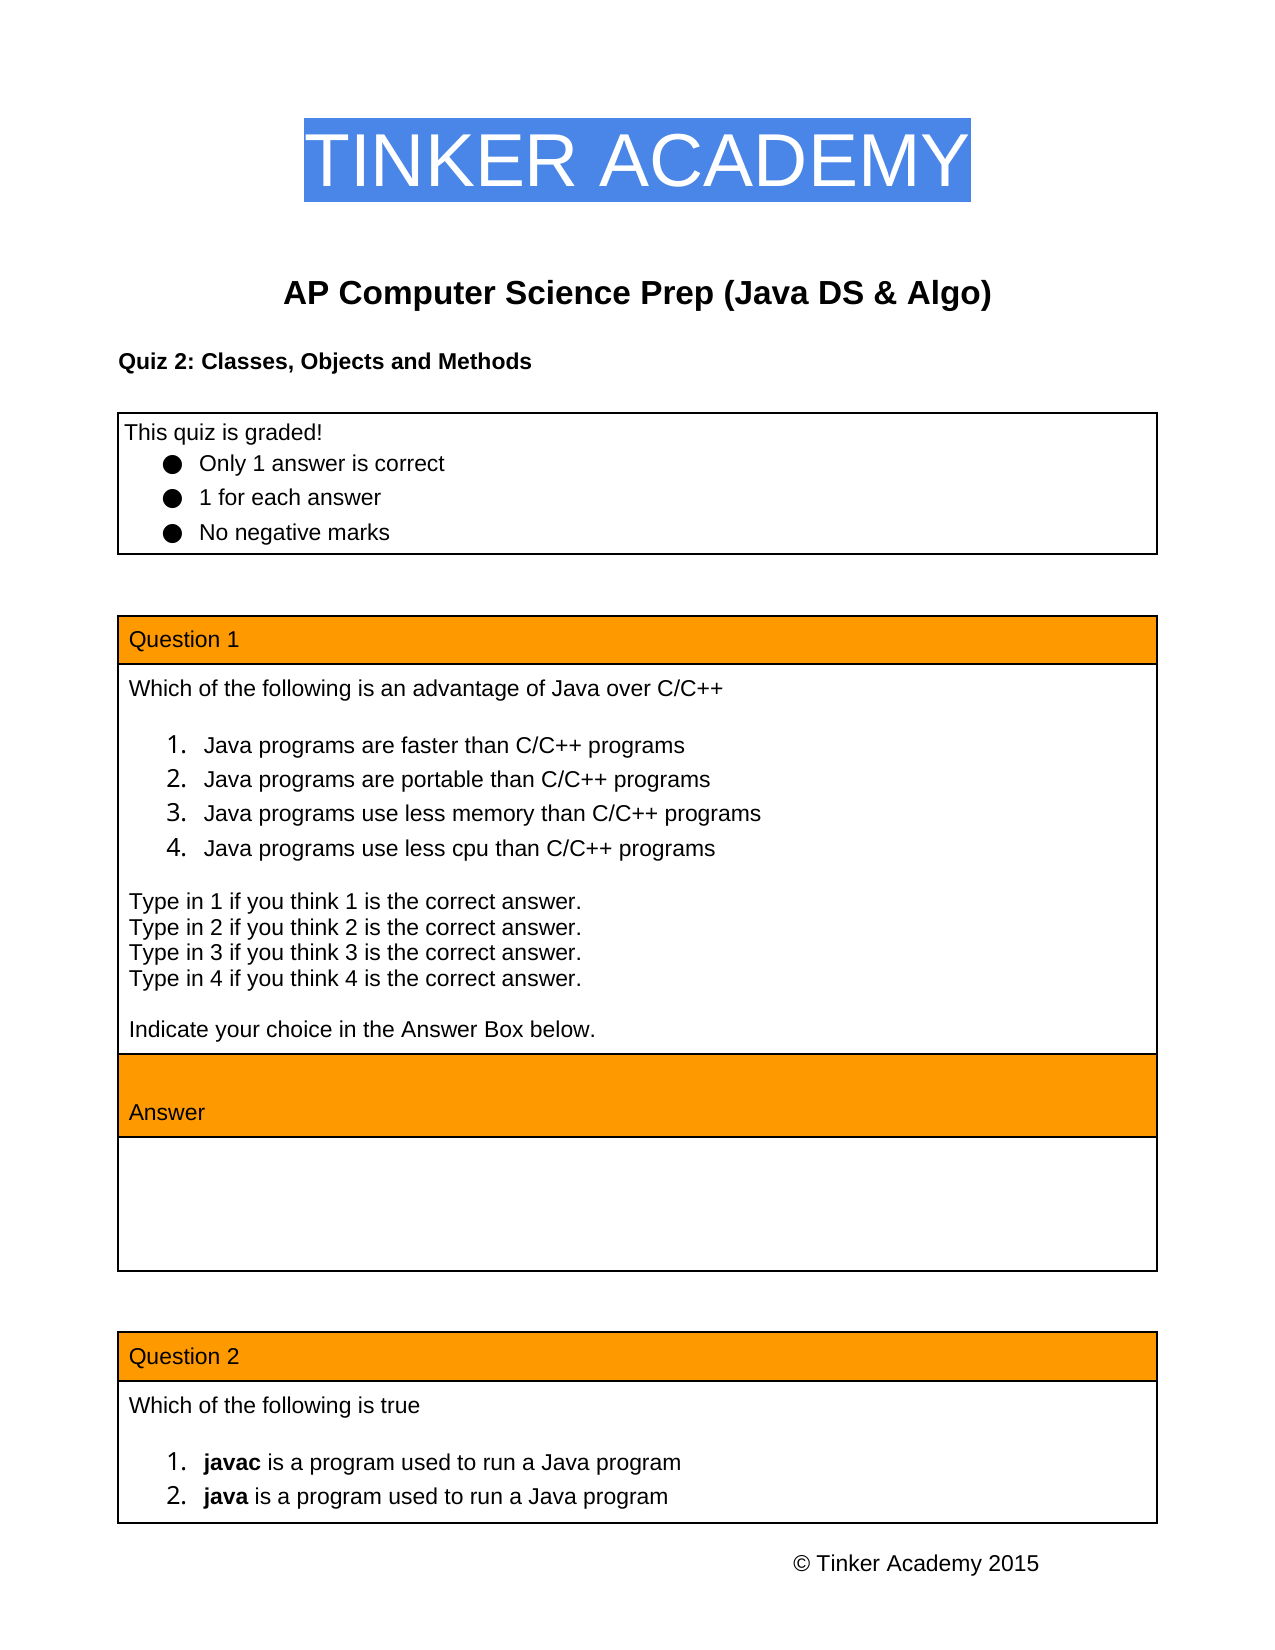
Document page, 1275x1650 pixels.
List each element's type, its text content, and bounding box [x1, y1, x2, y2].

table_header Question 2 [119, 1333, 1156, 1380]
table_cell Answer [119, 1055, 1156, 1136]
table_cell [119, 1138, 1156, 1269]
table_header This quiz is graded! Only 1 answer is correct 1 for each answer No negative marks [119, 414, 1156, 553]
text TINKER ACADEMY [118, 118, 1157, 202]
table_header Question 1 [119, 617, 1156, 663]
text AP Computer Science Prep (Java DS & Algo) [118, 274, 1157, 311]
table_cell Which of the following is an advantage of Java over C/C++ Java programs are faster than C/C++ programs Java programs are portable than C/C++ programs Java programs use less memory than C/C++ programs Java programs use less cpu than C/C++ programs Type in 1 if you think 1 is the correct answer. Type in 2 if you think 2 is the correct answer. Type in 3 if you think 3 is the correct answer. Type in 4 if you think 4 is the correct answer. Indicate your choice in the Answer Box below. [119, 665, 1156, 1053]
text Quiz 2: Classes, Objects and Methods [118, 349, 1157, 374]
table_cell Which of the following is true javac is a program used to run a Java program java is a program used to run a Java program Either java or javac can be used to run a Java program Either java or javac can be used to compile a Java program Type in 1 if you think 1 is the correct answer. Type in 2 if you think 2 is the correct answer. Type in 3 if you think 3 is the correct answer. Type in 4 if you think 4 is the correct answer. Indicate your choice in the Answer Box below. [119, 1382, 1156, 1522]
